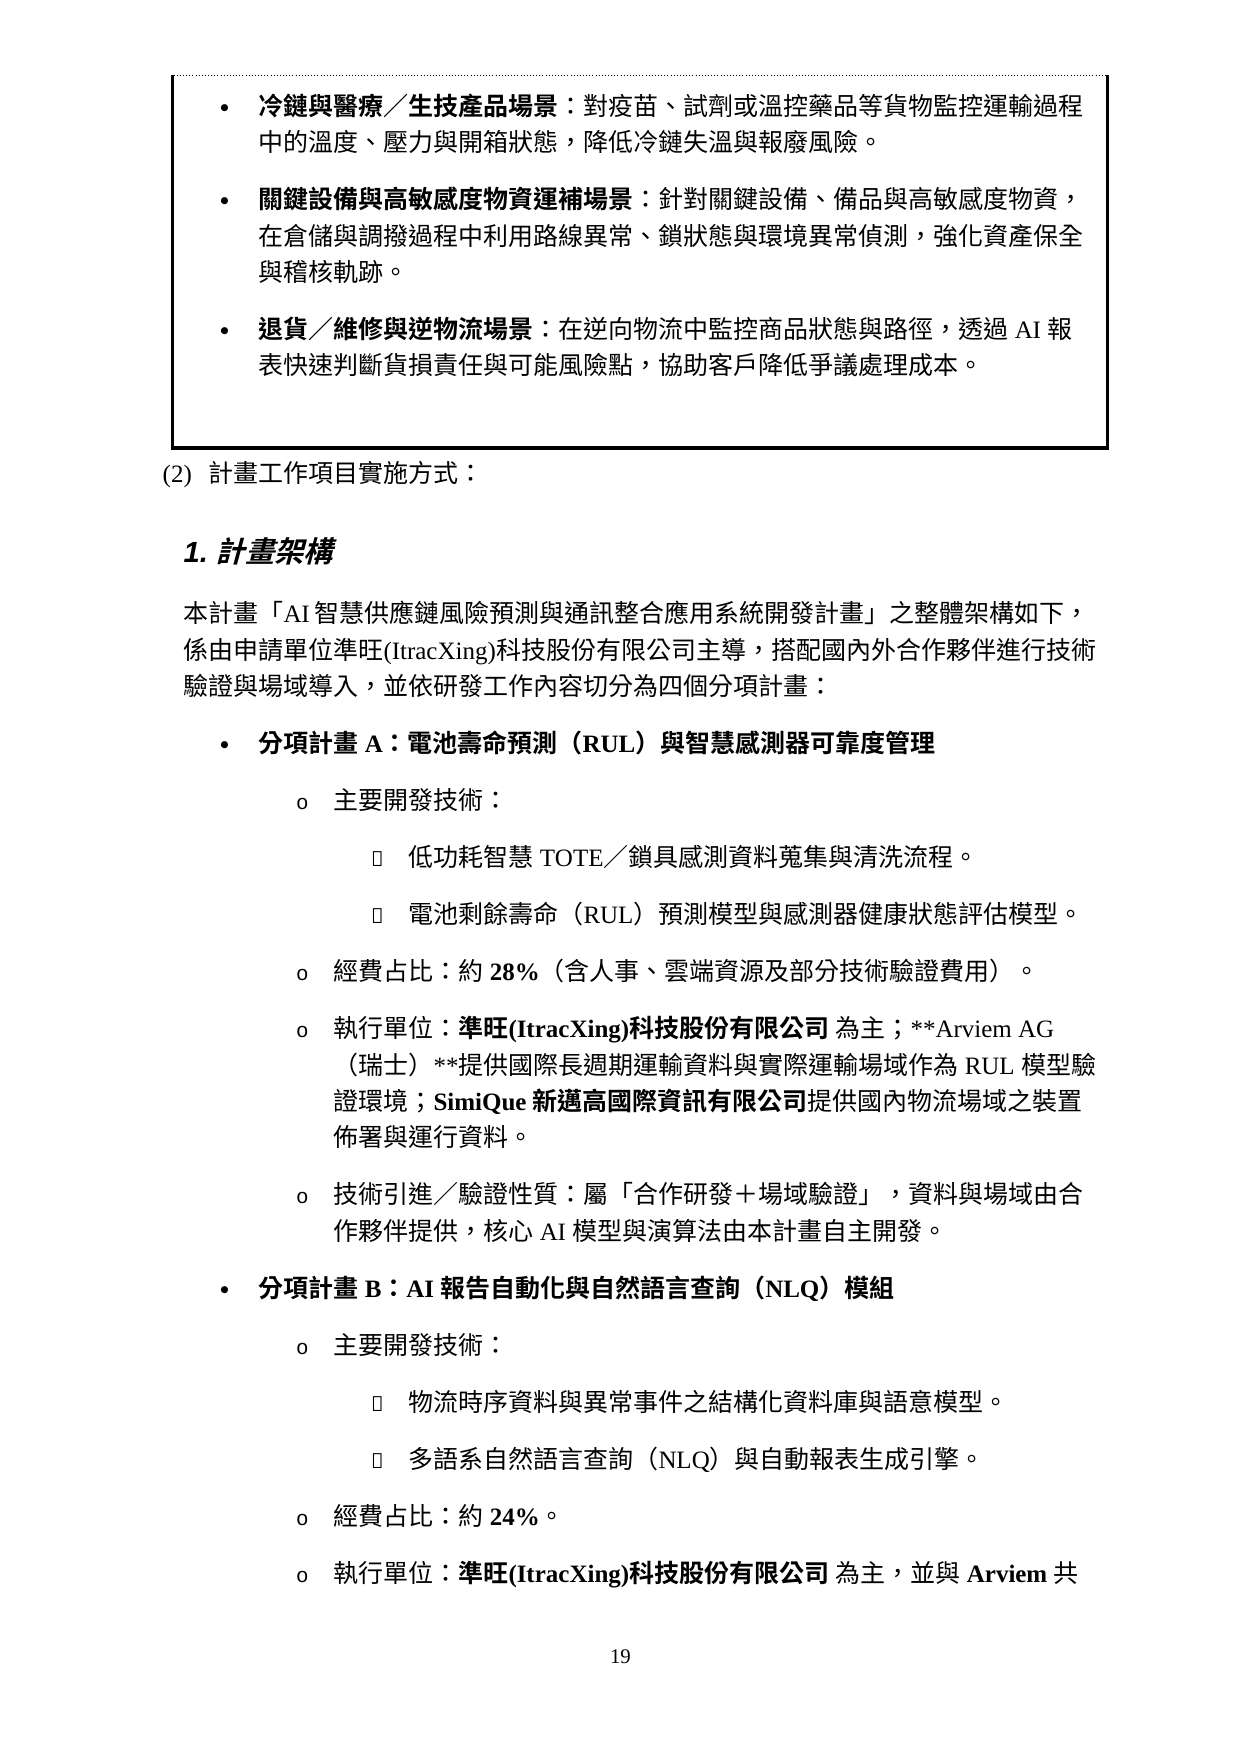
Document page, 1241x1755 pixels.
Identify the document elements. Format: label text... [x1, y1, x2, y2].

table_header 1. 計畫架構 本計畫「AI智慧供應鏈風險預測與通訊整合應用系統開發計畫」之整體架構如下，係由申請單位準旺(ItracXing)科技股份有限公司主導，搭配國內外合作夥伴進行技術驗證與場域導入，並依研發工作內容切分為四個分項計畫： 分項計畫 A：電池壽命預測（RUL）與智慧感測器可靠度管理 主要開發技術： 低功耗智慧 TOTE／鎖具感測資料蒐集與清洗流程。 電池剩餘壽命（RUL）預測模型與感測器健康狀態評估模型。 經費占比：約 28%（含人事、雲端資源及部分技術驗證費用）。 執行單位：準旺(ItracXing)科技股份有限公司 為主；**Arviem AG（瑞士）**提供國際長週期運輸資料與實際運輸場域作為 RUL 模型驗證環境；SimiQue 新邁高國際資訊有限公司提供國內物流場域之裝置佈署與運行資料。 技術引進／驗證性質：屬「合作研發＋場域驗證」，資料與場域由合作夥伴提供，核心 AI 模型與演算法由本計畫自主開發。 分項計畫 B：AI 報告自動化與自然語言查詢（NLQ）模組 主要開發技術： 物流時序資料與異常事件之結構化資料庫與語意模型。 多語系自然語言查詢（NLQ）與自動報表生成引擎。 經費占比：約 24%。 執行單位：準旺(ItracXing)科技股份有限公司 為主，並與 Arviem 共同規劃國際客戶常用 KPI 與報表版型，確保輸出符合國際貨主需求。 技術引進／驗證性質：屬「合作研發與場域驗證」，NLQ 應用情境由合作夥伴提供需求與實際查詢紀錄，本計畫負責模型建置與系統實作。 分項計畫 C：環境異常偵測與 AI 自主式事件告警模組 主要開發技術： 以溫度、濕度、壓力等感測資料為主之時序異常偵測模型。 針對冷鏈與高敏感貨品之多源資料融合與異常情境分類（如溫控失效、碰撞／壓力異常等）。 經費占比：約 26%。 執行單位：準旺(ItracXing)科技股份有限公司 為主；Arviem 提供跨洲冷鏈與一般貨運資料，SimiQue 提供國內倉儲與轉運中心之環境感測資料，以支援多場域異常偵測模型訓練與驗證。 技術引進／驗證性質：屬「場域驗證」，異常定義與告警流程由合作夥伴共同研議，模型與演算法由本計畫自行研發。 分項計畫 D：路線異常／竊盜風險偵測與採樣最佳化模組 主要開發技術： 基於 GPS／NTN 軌跡與鎖狀態之路線偏離、ETA 誤差與可疑停留行為偵測模型。 感測資料動態採樣與裝置省電策略（含強化學習或啟發式演算法）。 經費占比：約 22%。 執行單位：準旺(ItracXing)科技股份有限公司，並與 Arviem、SimiQue 協同定義「正常路徑樣板」與異常行為案例，供模型訓練與實地驗證之用。 技術引進／驗證性質：屬「合作研發／場域驗證」，路線資料與歷史案例由合作業者提供，本計畫負責開發路線異常偵測與採樣策略演算法。 整體而言，四個分項計畫之開發經費合計占本計畫總研發費用 100%，由準旺(ItracXing)科技股份有限公司統籌管理，國內外合作夥伴僅提供場域、資料與部分協同研發與驗證支援，不影響本計畫核心 AI 技術與智財之自主性。 2. 實施方法 依上述計畫架構，四個分項計畫之實施方式說明如下： 分項計畫 A：電池壽命預測（RUL）與智慧感測器可靠度管理 第 1 階段（計畫前 6 個月）：完成裝置韌體與通訊協定調校，建立電池電壓、溫度、裝置事件等資料蒐集管線與特徵庫；同步進行資料品質檢核與標註流程設計。 第 2 階段（中期 6 個月）：以實際場域資料訓練與調校 RUL 模型與感測器健康（BHI）評估模型，採用 LSTM／TFT 等時序模型與生存分析方法，並與傳統門檻式判斷進行 A/B 比較。 第 3 階段（後期 6 個月）：完成模型上線與監控儀表板，將 RUL 預測結果串接至告警與維護工單流程，並與合作夥伴共同檢討預警成功／失敗案例，以進行模型滾動校正。 分項計畫 B：AI 報告自動化與自然語言查詢（NLQ）模組 建立以貨主／物流管理人員常用 KPI 為核心之資料模型與語意字典，整理運輸事件、異常紀錄與 ESG 指標（如無效運輸里程、CO₂ 排放估算等）。 開發 NLQ 轉換引擎，透過語意解析＋規則約束方式，將自然語言查詢轉換為安全可控之 SQL 查詢，並設計澄清回合與拒答機制，避免產生錯誤推論。 實作報表排程與匯出功能，支援依客戶、國家、貨種等維度自動生成週／月／季報表，並於場域試導入期間蒐集實際使用行為與回饋，滾動調整查詢模板與 UI/UX。 分項計畫 C：環境異常偵測與 AI 自主式事件告警模組 整合 TOTE／鎖具之溫度、濕度、壓力等感測資料與運輸事件紀錄，完成長週期環境時序資料庫與特徵工程流程。 以統計門檻、變化點偵測與時序異常模型建立多層次異常偵測機制，並與合作貨主共同定義「可容忍範圍／不可容忍事件」以作為調校依據。 將偵測結果串接至告警與處置流程，設計事件分級、通知對象與回應時間 SLA，並建立事件回溯與報告產生機制，以利日後查核與持續改善。 分項計畫 D：路線異常／竊盜風險偵測與採樣最佳化模組 建立 GPS／NTN 路線資料與鎖狀態、停留點等事件對齊機制，先行建構「正常路徑樣板」與基準 ETA 模型。 開發路線偏離、異常停留與 ETA 誤差偵測演算法，並結合鎖狀態與壓力／環境變化等訊號，形成多因子竊盜風險評分機制。 針對裝置電力限制，設計採樣頻率動態調整策略（例如以強化學習或啟發式規則依風險分級調整上報頻率），於國內外場域進行 A/B 測試，比較電量消耗與偵測績效之差異。 上述各分項計畫將依整體時程規劃進行交叉整合： 分項 A 之 RUL 與感測器健康指標將作為分項 B 報告與分項 C 異常判讀之重要欄位。 分項 C、D 之異常事件與路線風險結果將透過分項 B 之 NLQ 與報表模組呈現給最終使用者。 所有模組皆以雲端原生架構實作，並預留未來與聯邦學習框架整合之擴充接口。 [172, 504, 1107, 1590]
list 計畫工作項目實施方式： [162, 449, 1107, 491]
table_cell （一）導入後之服務構想與模式 建立以「智慧貨箱＋AI 風險預測」為核心之 AI-MaaS（AI as a Service）訂閱服務，採「按箱／按趟／按月」彈性計價模式。 透過標準化 API 與 SaaS 平台介面，讓國內外物流／貨主業者無須大幅修改原有系統，即可將風險評分、RUL 預測與異常告警嵌入現行作業流程。 依客戶成熟度與需求，提供分級服務方案（例如： 基礎型：僅提供即時位置與基本告警； 進階型：附加 AI 異常偵測、RUL 預測與 ESG 報表； 企業型：支援多場域整合、客製化儀表板與第三方整合）。 （二）服務流程設計與優化 客戶開通服務與帳號 → 建立公司／場域／設備之主檔資料。 客戶於出貨前於平台建立「運輸批次」並指派對應智慧貨箱／感測裝置。 運輸過程中，裝置持續上傳定位、環境、鎖狀態等資料至雲端平台。 AI 模型即時計算風險評分、RUL 與異常事件，透過儀表板、簡訊或 Email／Webhook 對相關人員發出告警。 運輸完成後，自動產出「運輸風險與異常分析報告」，並可依需求產出 ESG／減碳相關佐證報表。 透過定期回顧會議與使用者回饋，調整模型參數、告警門檻與流程設計，以持續優化服務體驗與營運效率。 （三）應用情境設計 高值電子產品出口場景：針對跨洲際運輸之高價值伺服器、通訊設備或晶片模組，提供從倉庫出貨到國外客戶收貨全程的風險監控與異常追蹤。 冷鏈與醫療／生技產品場景：對疫苗、試劑或溫控藥品等貨物監控運輸過程中的溫度、壓力與開箱狀態，降低冷鏈失溫與報廢風險。 關鍵設備與高敏感度物資運補場景：針對關鍵設備、備品與高敏感度物資，在倉儲與調撥過程中利用路線異常、鎖狀態與環境異常偵測，強化資產保全與稽核軌跡。 退貨／維修與逆物流場景：在逆向物流中監控商品狀態與路徑，透過 AI 報表快速判斷貨損責任與可能風險點，協助客戶降低爭議處理成本。 [174, 75, 1106, 446]
